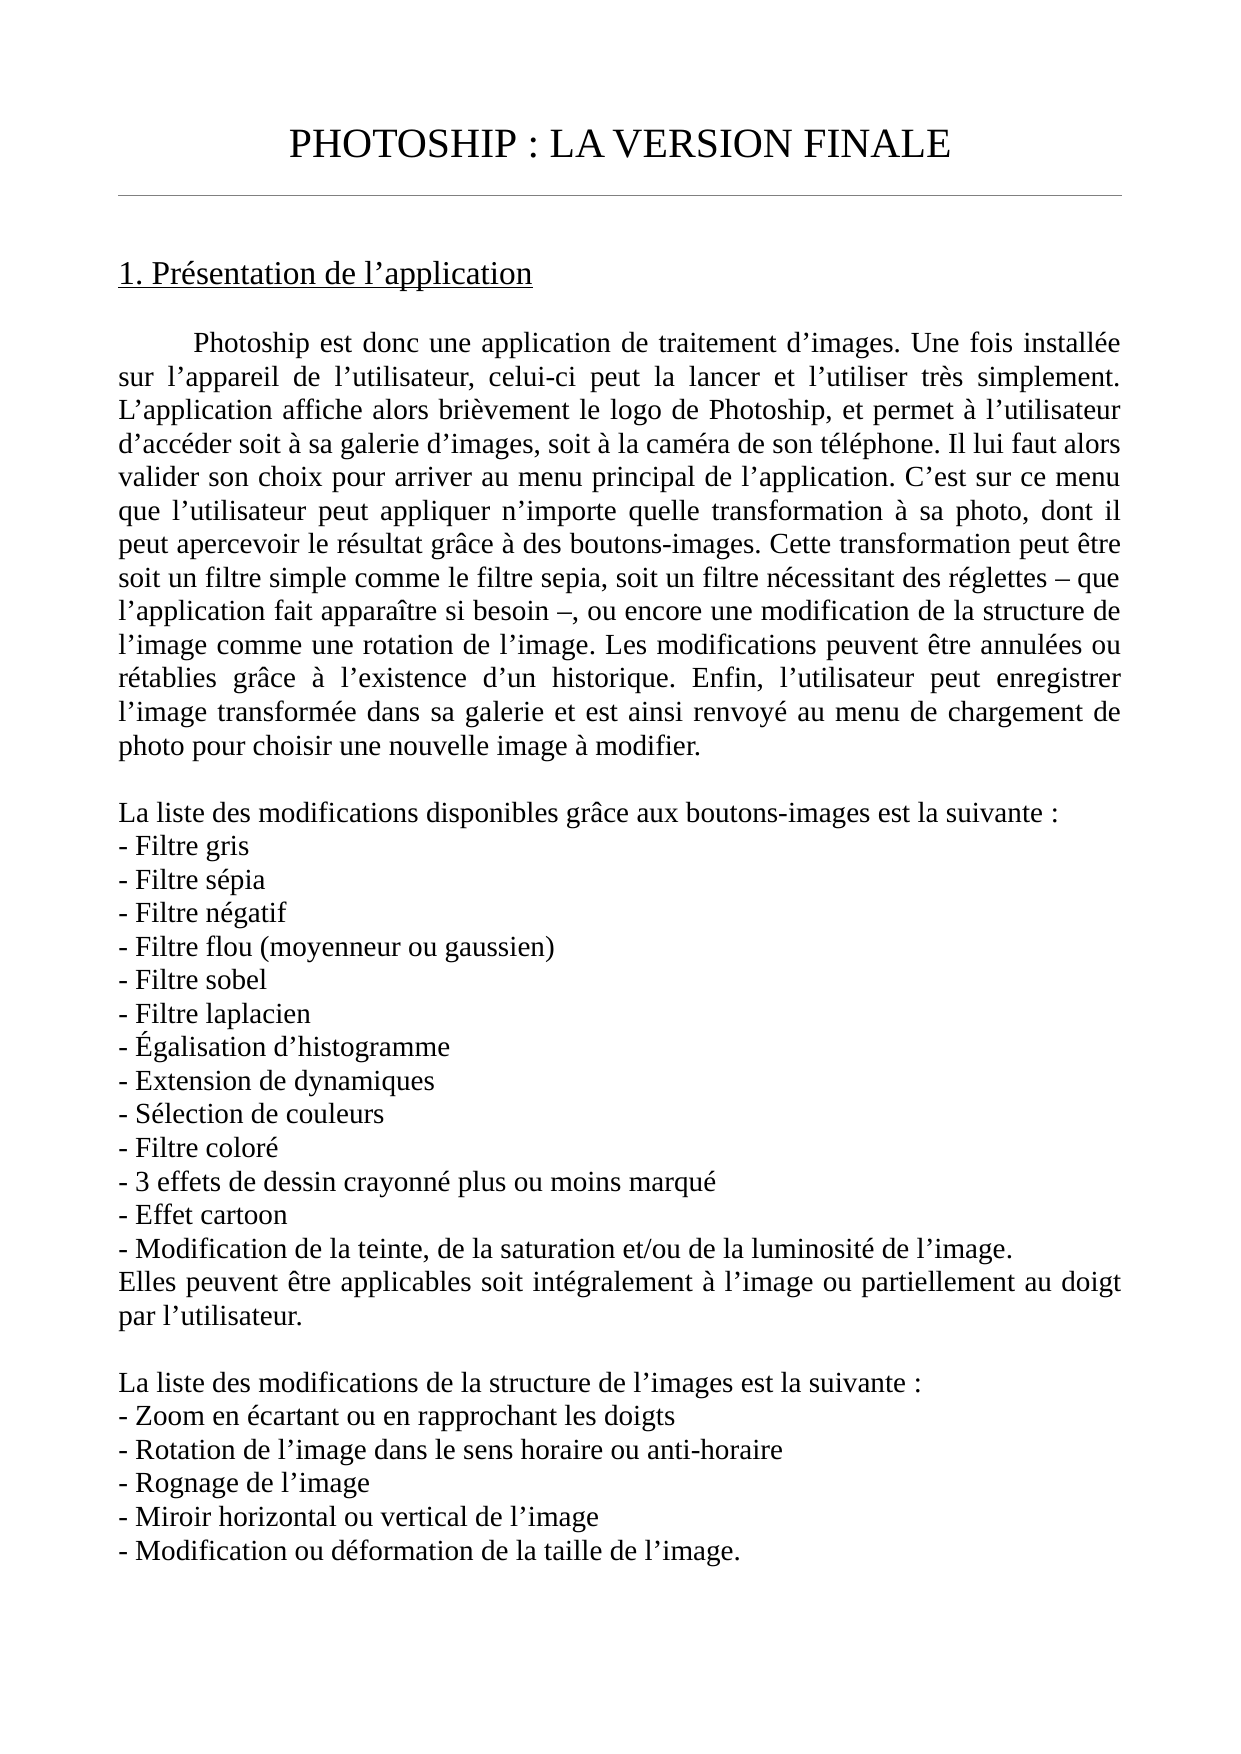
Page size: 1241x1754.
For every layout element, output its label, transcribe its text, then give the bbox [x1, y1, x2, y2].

text - Filtre flou (moyenneur ou gaussien) [118, 929, 1122, 962]
text Photoship est donc une application de traitement d’images. Une fois installée sur l’appareil de l’utilisateur, celui-ci peut la lancer et l’utiliser très simplement. L’application affiche alors brièvement le logo de Photoship, et permet à l’utilisateur d’accéder soit à sa galerie d’images, soit à la caméra de son téléphone. Il lui faut alors valider son choix pour arriver au menu principal de l’application. C’est sur ce menu que l’utilisateur peut appliquer n’importe quelle transformation à sa photo, dont il peut apercevoir le résultat grâce à des boutons-images. Cette transformation peut être soit un filtre simple comme le filtre sepia, soit un filtre nécessitant des réglettes – que l’application fait apparaître si besoin –, ou encore une modification de la structure de l’image comme une rotation de l’image. Les modifications peuvent être annulées ou rétablies grâce à l’existence d’un historique. Enfin, l’utilisateur peut enregistrer l’image transformée dans sa galerie et est ainsi renvoyé au menu de chargement de photo pour choisir une nouvelle image à modifier. [118, 325, 1122, 761]
text - Miroir horizontal ou vertical de l’image [118, 1499, 1122, 1533]
text Elles peuvent être applicables soit intégralement à l’image ou partiellement au doigt par l’utilisateur. [118, 1264, 1122, 1331]
text - Zoom en écartant ou en rapprochant les doigts [118, 1398, 1122, 1432]
text - Filtre laplacien [118, 996, 1122, 1029]
text - Égalisation d’histogramme [118, 1029, 1122, 1063]
text - Rognage de l’image [118, 1466, 1122, 1499]
text - Rotation de l’image dans le sens horaire ou anti-horaire [118, 1432, 1122, 1466]
text - Effet cartoon [118, 1197, 1122, 1231]
text - Filtre sobel [118, 962, 1122, 996]
text - Sélection de couleurs [118, 1097, 1122, 1130]
text PHOTOSHIP : LA VERSION FINALE [118, 118, 1122, 166]
text La liste des modifications disponibles grâce aux boutons-images est la suivante : [118, 795, 1122, 828]
text - Filtre négatif [118, 895, 1122, 929]
text - Filtre gris [118, 828, 1122, 862]
text - Filtre coloré [118, 1130, 1122, 1164]
text - Extension de dynamiques [118, 1063, 1122, 1097]
text 1. Présentation de l’application [118, 253, 1122, 292]
text - Modification ou déformation de la taille de l’image. [118, 1533, 1122, 1566]
text La liste des modifications de la structure de l’images est la suivante : [118, 1365, 1122, 1398]
text - Modification de la teinte, de la saturation et/ou de la luminosité de l’image. [118, 1231, 1122, 1264]
text - Filtre sépia [118, 862, 1122, 895]
text - 3 effets de dessin crayonné plus ou moins marqué [118, 1164, 1122, 1197]
